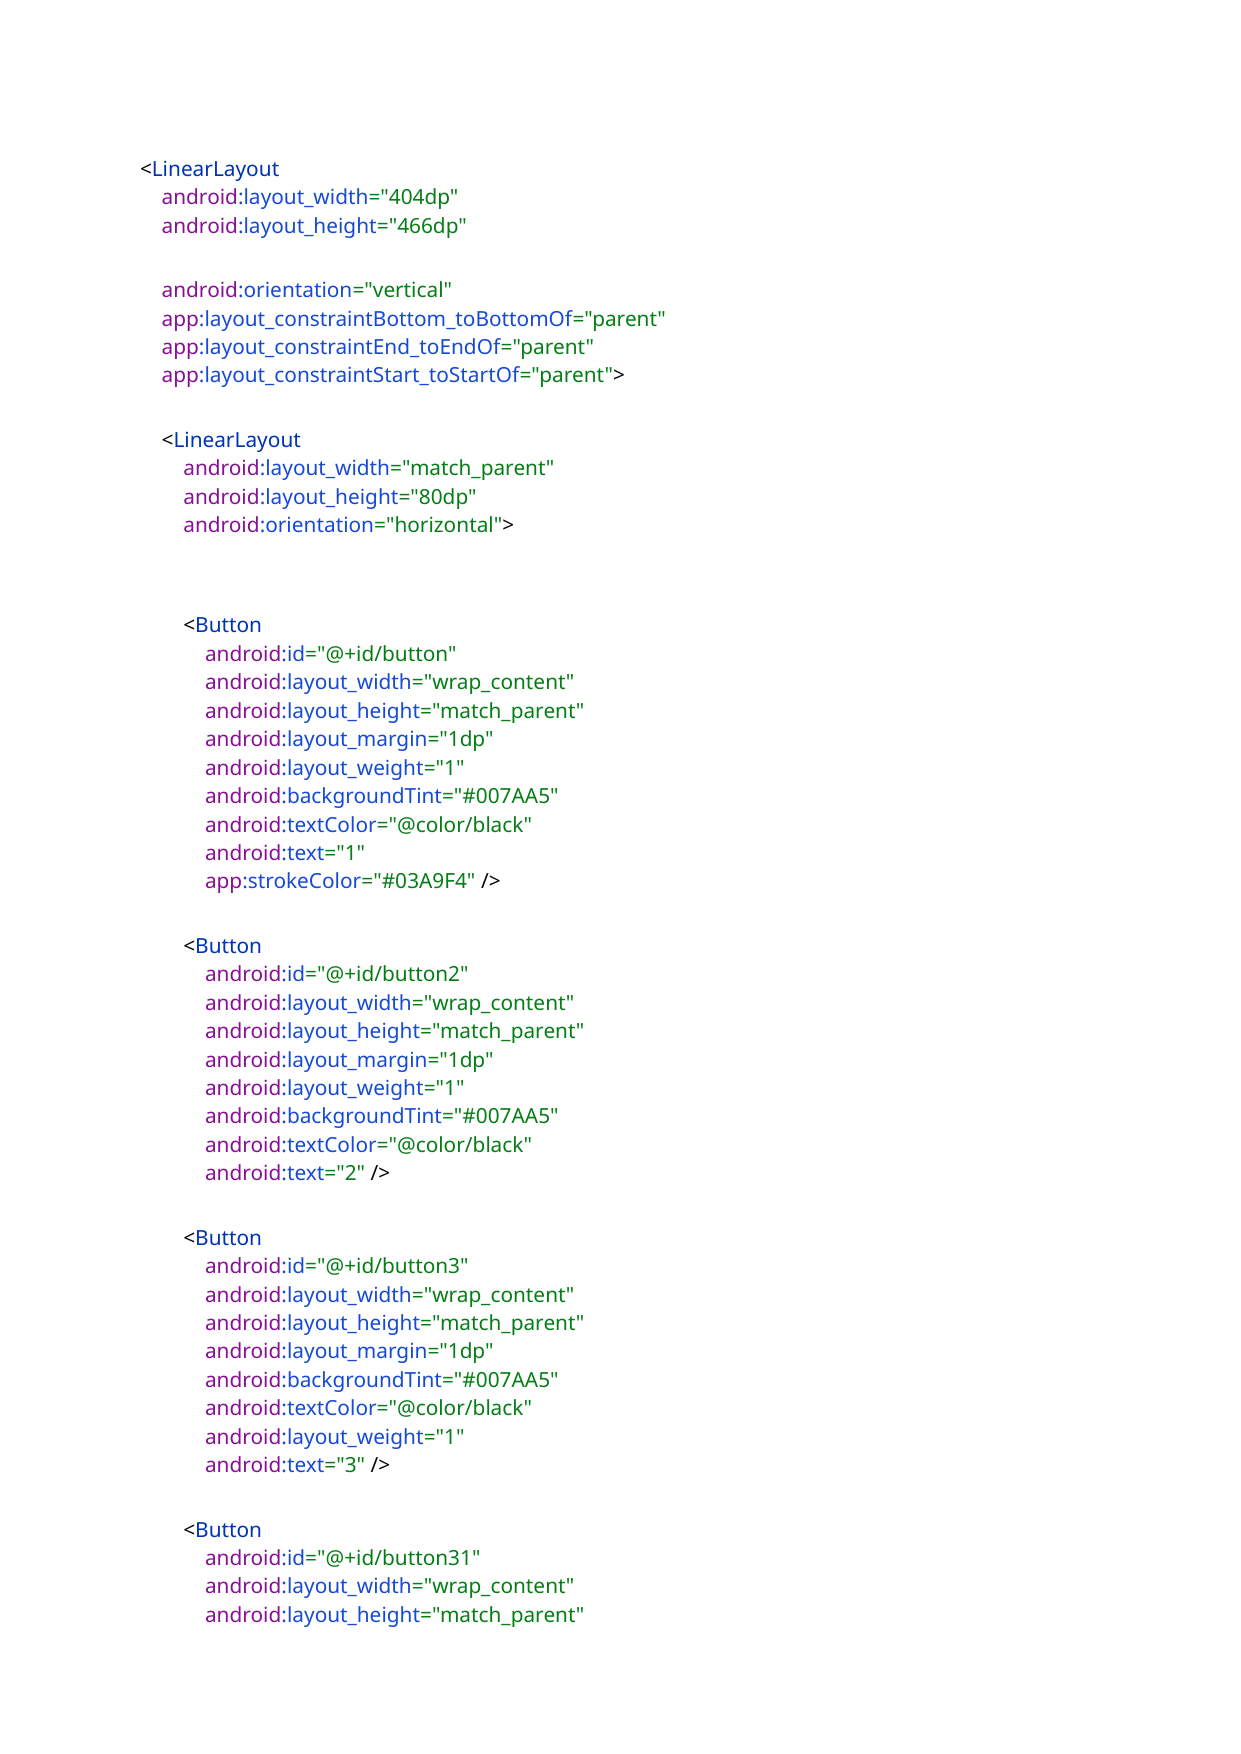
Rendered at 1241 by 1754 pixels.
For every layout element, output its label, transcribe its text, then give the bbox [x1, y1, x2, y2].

text <LinearLayout android:layout_width="404dp" android:layout_height="466dp" android:orientation="vertical" app:layout_constraintBottom_toBottomOf="parent" app:layout_constraintEnd_toEndOf="parent" app:layout_constraintStart_toStartOf="parent"> <LinearLayout android:layout_width="match_parent" android:layout_height="80dp" android:orientation="horizontal"> <Button android:id="@+id/button" android:layout_width="wrap_content" android:layout_height="match_parent" android:layout_margin="1dp" android:layout_weight="1" android:backgroundTint="#007AA5" android:textColor="@color/black" android:text="1" app:strokeColor="#03A9F4" /> <Button android:id="@+id/button2" android:layout_width="wrap_content" android:layout_height="match_parent" android:layout_margin="1dp" android:layout_weight="1" android:backgroundTint="#007AA5" android:textColor="@color/black" android:text="2" /> <Button android:id="@+id/button3" android:layout_width="wrap_content" android:layout_height="match_parent" android:layout_margin="1dp" android:backgroundTint="#007AA5" android:textColor="@color/black" android:layout_weight="1" android:text="3" /> <Button android:id="@+id/button31" android:layout_width="wrap_content" android:layout_height="match_parent" [118, 118, 1122, 1628]
